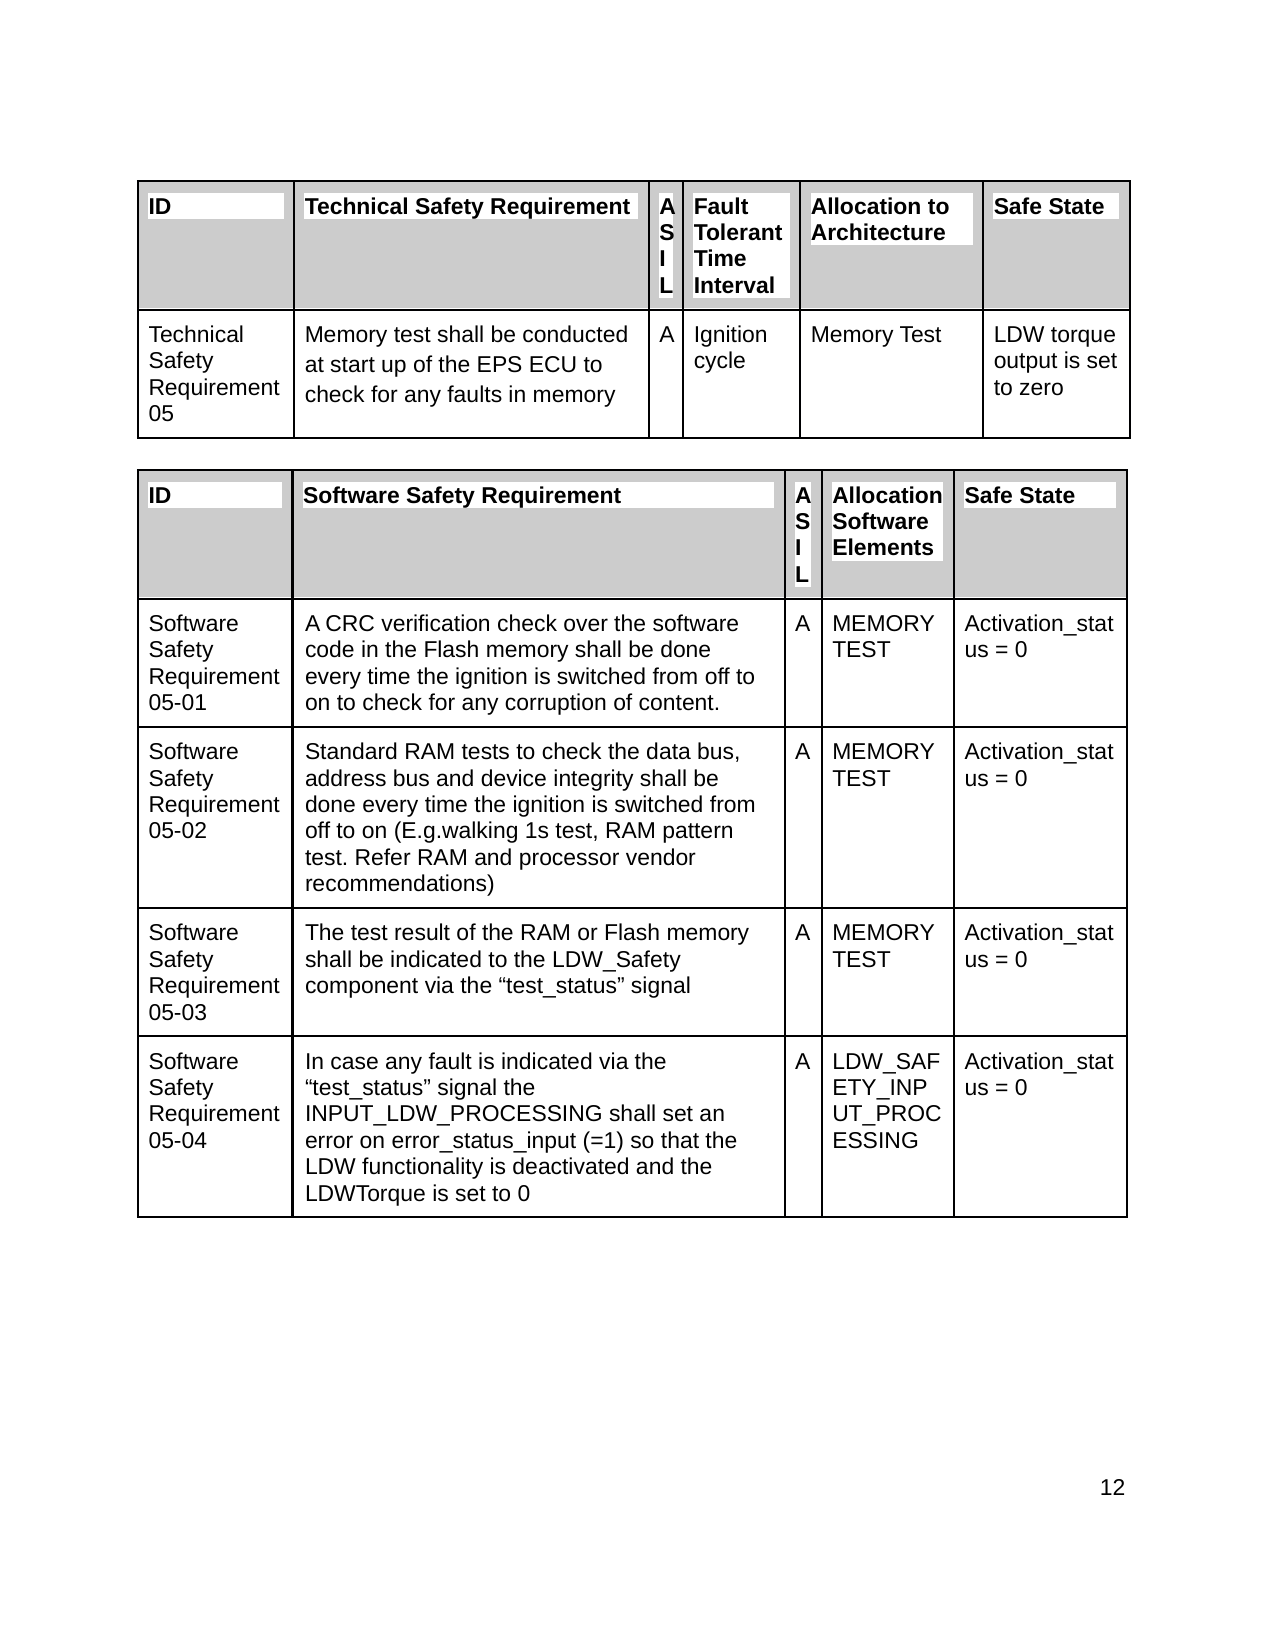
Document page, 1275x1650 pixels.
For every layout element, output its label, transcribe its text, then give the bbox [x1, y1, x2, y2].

table_cell A [650, 311, 682, 437]
table_cell Standard RAM tests to check the data bus, address bus and device integrity shall be done every time the ignition is switched from off to on (E.g.walking 1s test, RAM pattern test. Refer RAM and processor vendor recommendations) [294, 728, 784, 907]
table_cell Activation_status = 0 [955, 909, 1126, 1035]
table_cell In case any fault is indicated via the “test_status” signal the INPUT_LDW_PROCESSING shall set an error on error_status_input (=1) so that the LDW functionality is deactivated and the LDWTorque is set to 0 [294, 1037, 784, 1216]
table_header Technical Safety Requirement [295, 182, 648, 308]
table_cell Software Safety Requirement 05-03 [139, 909, 291, 1035]
table_cell A [786, 1037, 821, 1216]
table_cell A [786, 728, 821, 907]
table_cell LDW torque output is set to zero [984, 311, 1129, 437]
table_cell A CRC verification check over the software code in the Flash memory shall be done every time the ignition is switched from off to on to check for any corruption of content. [294, 600, 784, 726]
table_cell Memory test shall be conducted at start up of the EPS ECU to check for any faults in memory [295, 311, 648, 437]
table_cell Technical Safety Requirement 05 [139, 311, 293, 437]
table_header Safe State [984, 182, 1129, 308]
table_cell Memory Test [801, 311, 982, 437]
table_cell Software Safety Requirement 05-04 [139, 1037, 291, 1216]
table_header Safe State [955, 471, 1126, 597]
table_header Allocation Software Elements [823, 471, 953, 597]
table_cell MEMORYTEST [823, 728, 953, 907]
table_header ASIL [650, 182, 682, 308]
table_cell A [786, 909, 821, 1035]
table_header ID [139, 182, 293, 308]
table_cell A [786, 600, 821, 726]
table_cell MEMORYTEST [823, 600, 953, 726]
table_header ID [139, 471, 291, 597]
table_cell The test result of the RAM or Flash memory shall be indicated to the LDW_Safety component via the “test_status” signal [294, 909, 784, 1035]
table_cell Software Safety Requirement 05-01 [139, 600, 291, 726]
table_header Fault Tolerant Time Interval [684, 182, 799, 308]
table_header Software Safety Requirement [294, 471, 784, 597]
table_cell Activation_status = 0 [955, 1037, 1126, 1216]
table_cell MEMORYTEST [823, 909, 953, 1035]
table_header ASIL [786, 471, 821, 597]
table_cell LDW_SAFETY_INPUT_PROCESSING [823, 1037, 953, 1216]
table_cell Activation_status = 0 [955, 728, 1126, 907]
table_header Allocation to Architecture [801, 182, 982, 308]
table_cell Ignition cycle [684, 311, 799, 437]
table_cell Software Safety Requirement 05-02 [139, 728, 291, 907]
table_cell Activation_status = 0 [955, 600, 1126, 726]
